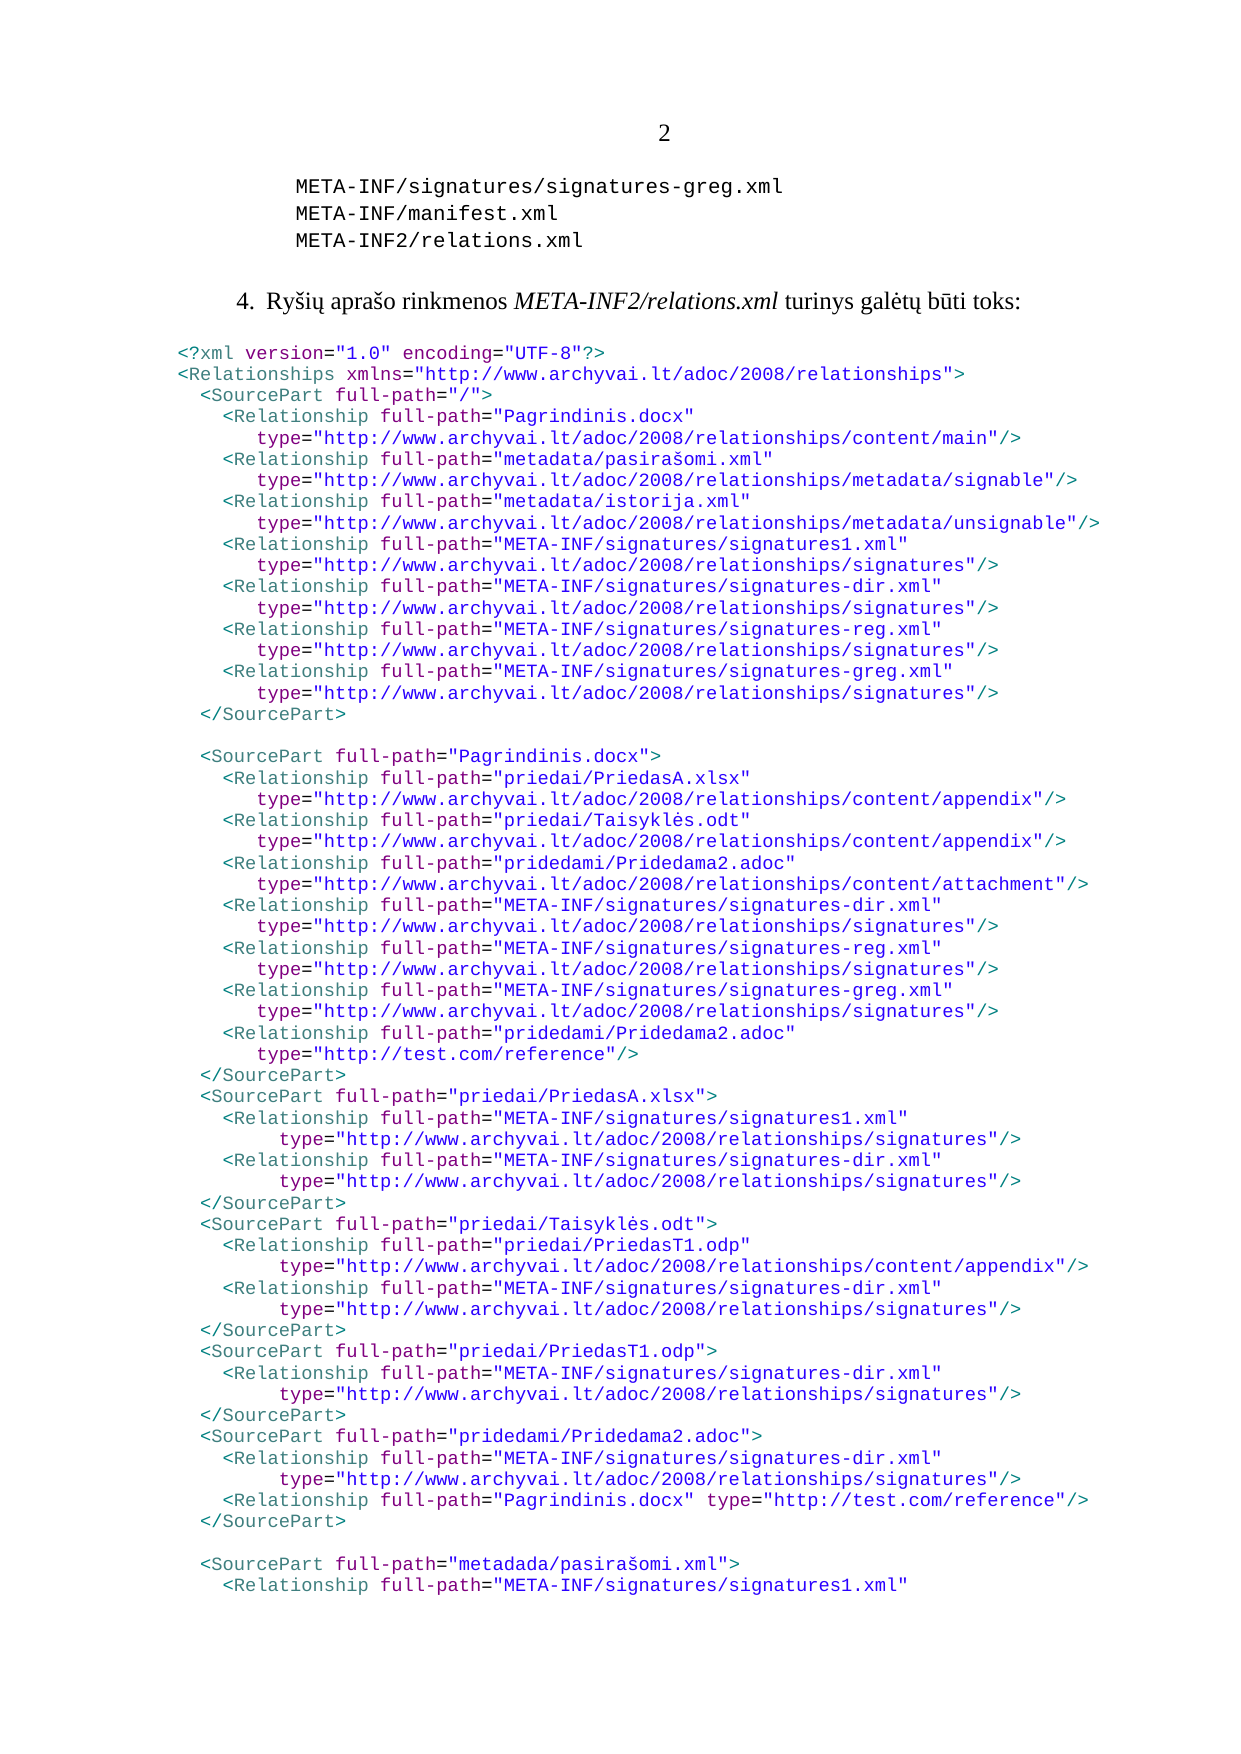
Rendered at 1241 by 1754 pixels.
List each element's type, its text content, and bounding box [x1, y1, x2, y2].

text META-INF/signatures/signatures-greg.xml [177, 176, 1152, 199]
text type="http://www.archyvai.lt/adoc/2008/relationships/metadata/unsignable"/> [177, 513, 1152, 535]
text <Relationship full-path="META-INF/signatures/signatures-dir.xml" [177, 896, 1152, 917]
text <Relationship full-path="META-INF/signatures/signatures-greg.xml" [177, 662, 1152, 683]
text <Relationship full-path="META-INF/signatures/signatures1.xml" [177, 535, 1152, 556]
text <Relationship full-path="Pagrindinis.docx" type="http://test.com/reference"/> [177, 1491, 1152, 1512]
text <SourcePart full-path="priedai/Taisyklės.odt"> [177, 1215, 1152, 1236]
text <Relationships xmlns="http://www.archyvai.lt/adoc/2008/relationships"> [177, 365, 1152, 386]
text </SourcePart> [177, 1512, 1152, 1533]
text <Relationship full-path="priedai/PriedasT1.odp" [177, 1236, 1152, 1257]
text <SourcePart full-path="priedai/PriedasA.xlsx"> [177, 1087, 1152, 1108]
text </SourcePart> [177, 705, 1152, 726]
text <Relationship full-path="META-INF/signatures/signatures1.xml" [177, 1576, 1152, 1597]
text </SourcePart> [177, 1193, 1152, 1215]
text <Relationship full-path="metadata/istorija.xml" [177, 492, 1152, 513]
text type="http://www.archyvai.lt/adoc/2008/relationships/signatures"/> [177, 1130, 1152, 1151]
text type="http://www.archyvai.lt/adoc/2008/relationships/signatures"/> [177, 1300, 1152, 1321]
text <Relationship full-path="metadata/pasirašomi.xml" [177, 450, 1152, 471]
text type="http://www.archyvai.lt/adoc/2008/relationships/signatures"/> [177, 556, 1152, 577]
text <Relationship full-path="META-INF/signatures/signatures-dir.xml" [177, 1278, 1152, 1300]
text type="http://www.archyvai.lt/adoc/2008/relationships/signatures"/> [177, 1002, 1152, 1023]
text <Relationship full-path="pridedami/Pridedama2.adoc" [177, 853, 1152, 875]
text <SourcePart full-path="/"> [177, 386, 1152, 407]
text <SourcePart full-path="pridedami/Pridedama2.adoc"> [177, 1427, 1152, 1448]
text <Relationship full-path="META-INF/signatures/signatures-greg.xml" [177, 981, 1152, 1002]
text <Relationship full-path="Pagrindinis.docx" [177, 407, 1152, 428]
text <Relationship full-path="pridedami/Pridedama2.adoc" [177, 1023, 1152, 1045]
text <Relationship full-path="META-INF/signatures/signatures1.xml" [177, 1108, 1152, 1130]
text <SourcePart full-path="priedai/PriedasT1.odp"> [177, 1342, 1152, 1363]
text type="http://www.archyvai.lt/adoc/2008/relationships/metadata/signable"/> [177, 471, 1152, 492]
text type="http://www.archyvai.lt/adoc/2008/relationships/signatures"/> [177, 960, 1152, 981]
text <?xml version="1.0" encoding="UTF-8"?> [177, 343, 1152, 365]
text <Relationship full-path="META-INF/signatures/signatures-dir.xml" [177, 1448, 1152, 1470]
text type="http://test.com/reference"/> [177, 1045, 1152, 1066]
text <Relationship full-path="META-INF/signatures/signatures-dir.xml" [177, 1151, 1152, 1172]
text type="http://www.archyvai.lt/adoc/2008/relationships/signatures"/> [177, 1470, 1152, 1491]
text <Relationship full-path="META-INF/signatures/signatures-reg.xml" [177, 938, 1152, 960]
text type="http://www.archyvai.lt/adoc/2008/relationships/signatures"/> [177, 1385, 1152, 1406]
text type="http://www.archyvai.lt/adoc/2008/relationships/content/main"/> [177, 428, 1152, 450]
text </SourcePart> [177, 1406, 1152, 1427]
text 4. Ryšių aprašo rinkmenos META-INF2/relations.xml turinys galėtų būti toks: [177, 286, 1152, 315]
text <Relationship full-path="priedai/Taisyklės.odt" [177, 811, 1152, 832]
text type="http://www.archyvai.lt/adoc/2008/relationships/signatures"/> [177, 917, 1152, 938]
text type="http://www.archyvai.lt/adoc/2008/relationships/content/appendix"/> [177, 1257, 1152, 1278]
text <SourcePart full-path="metadada/pasirašomi.xml"> [177, 1555, 1152, 1576]
text <Relationship full-path="priedai/PriedasA.xlsx" [177, 768, 1152, 790]
text type="http://www.archyvai.lt/adoc/2008/relationships/content/appendix"/> [177, 832, 1152, 853]
text type="http://www.archyvai.lt/adoc/2008/relationships/signatures"/> [177, 683, 1152, 705]
text </SourcePart> [177, 1321, 1152, 1342]
text type="http://www.archyvai.lt/adoc/2008/relationships/signatures"/> [177, 1172, 1152, 1193]
text META-INF/manifest.xml [177, 203, 1152, 226]
text type="http://www.archyvai.lt/adoc/2008/relationships/content/appendix"/> [177, 790, 1152, 811]
text <Relationship full-path="META-INF/signatures/signatures-dir.xml" [177, 1363, 1152, 1385]
text <Relationship full-path="META-INF/signatures/signatures-reg.xml" [177, 620, 1152, 641]
text META-INF2/relations.xml [177, 230, 1152, 254]
text type="http://www.archyvai.lt/adoc/2008/relationships/signatures"/> [177, 598, 1152, 620]
text </SourcePart> [177, 1066, 1152, 1087]
text <Relationship full-path="META-INF/signatures/signatures-dir.xml" [177, 577, 1152, 598]
text <SourcePart full-path="Pagrindinis.docx"> [177, 747, 1152, 768]
text type="http://www.archyvai.lt/adoc/2008/relationships/content/attachment"/> [177, 875, 1152, 896]
text type="http://www.archyvai.lt/adoc/2008/relationships/signatures"/> [177, 641, 1152, 662]
